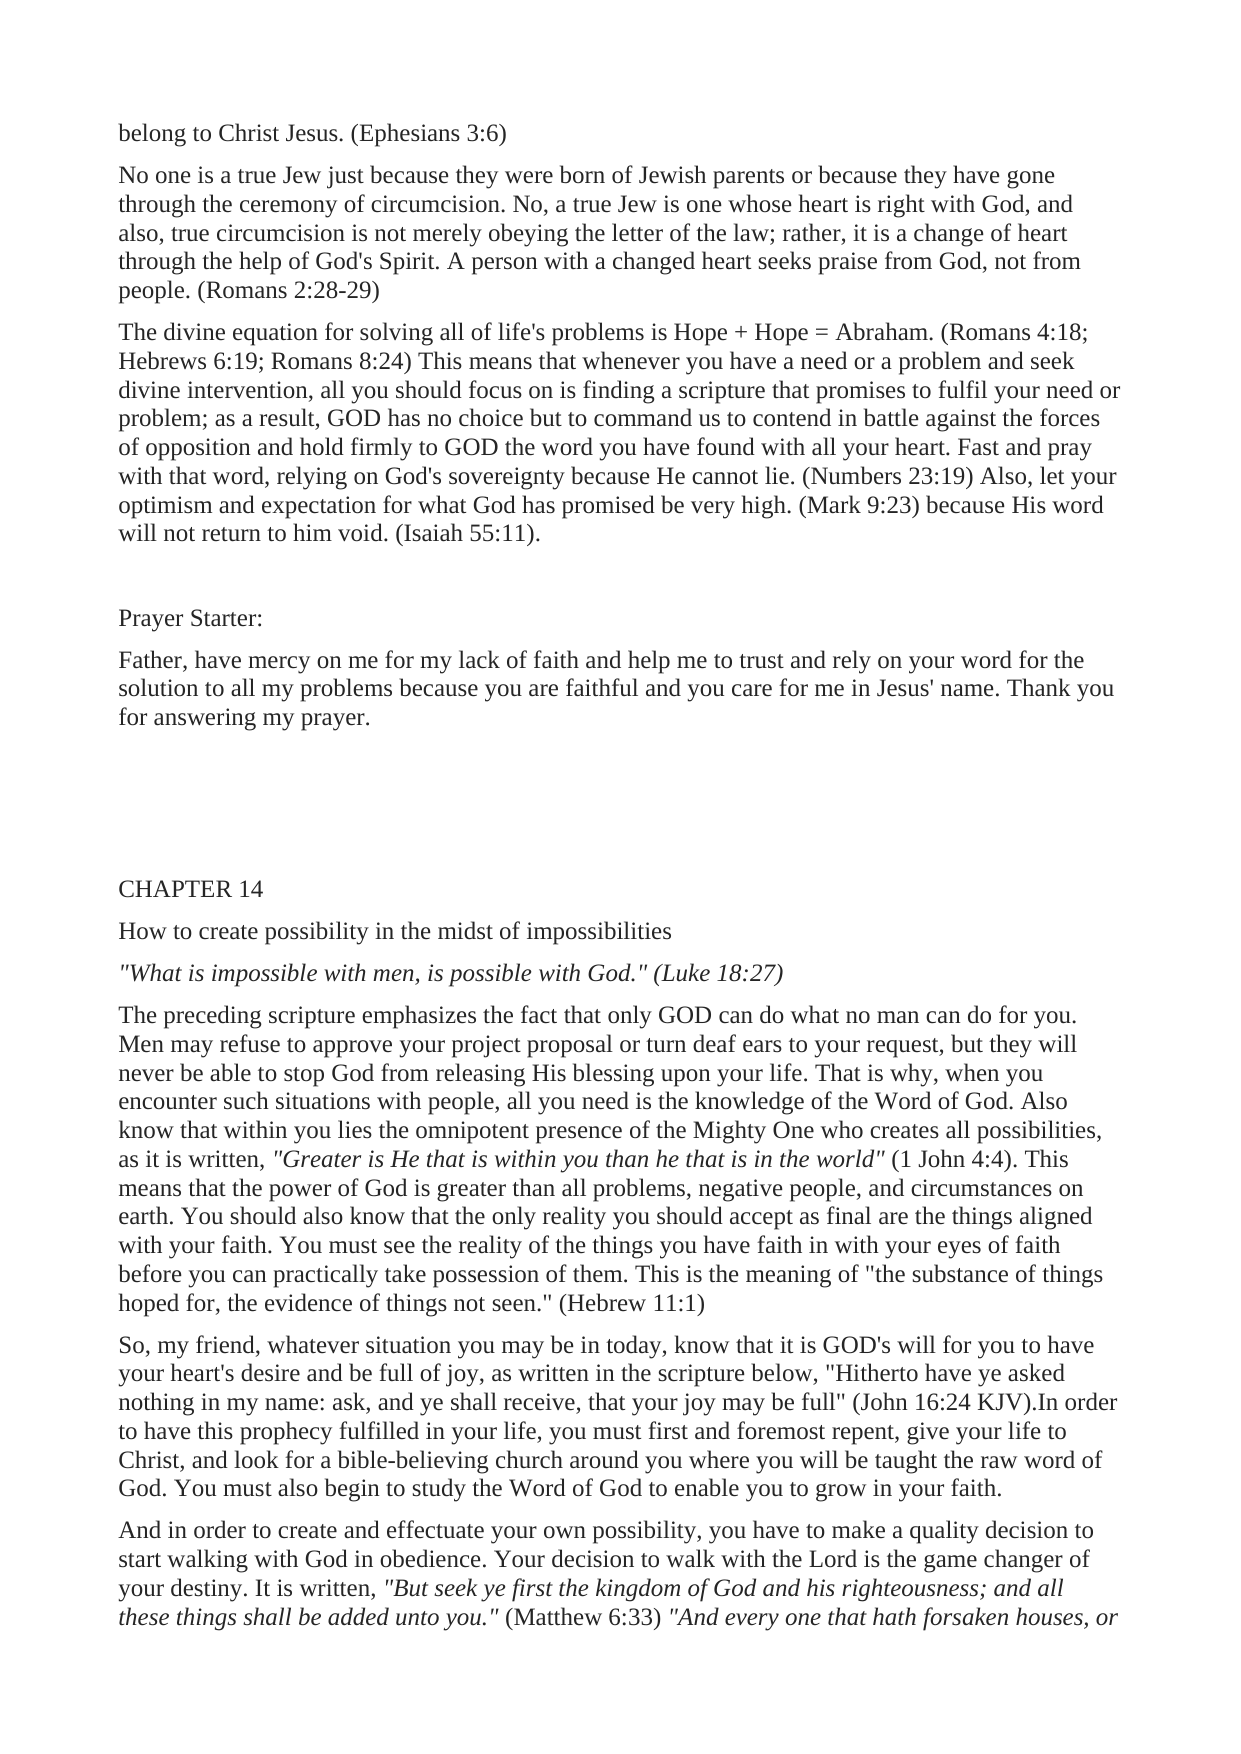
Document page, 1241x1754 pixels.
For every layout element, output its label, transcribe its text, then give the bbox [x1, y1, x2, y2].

text Prayer Starter: [118, 603, 1122, 631]
text And in order to create and effectuate your own possibility, you have to make a quality decision to start walking with God in obedience. Your decision to walk with the Lord is the game changer of your destiny. It is written, "But seek ye first the kingdom of God and his righteousness; and all these things shall be added unto you." (Matthew 6:33) "And every one that hath forsaken houses, or [118, 1516, 1122, 1631]
text The preceding scripture emphasizes the fact that only GOD can do what no man can do for you. Men may refuse to approve your project proposal or turn deaf ears to your request, but they will never be able to stop God from releasing His blessing upon your life. That is why, when you encounter such situations with people, all you need is the knowledge of the Word of God. Also know that within you lies the omnipotent presence of the Mighty One who creates all possibilities, as it is written, "Greater is He that is within you than he that is in the world" (1 John 4:4). This means that the power of God is greater than all problems, negative people, and circumstances on earth. You should also know that the only reality you should accept as final are the things aligned with your faith. You must see the reality of the things you have faith in with your eyes of faith before you can practically take possession of them. This is the meaning of "the substance of things hoped for, the evidence of things not seen." (Hebrew 11:1) [118, 1000, 1122, 1316]
text Father, have mercy on me for my lack of faith and help me to trust and rely on your word for the solution to all my problems because you are faithful and you care for me in Jesus' name. Thank you for answering my prayer. [118, 645, 1122, 731]
text "What is impossible with men, is possible with God." (Luke 18:27) [118, 958, 1122, 987]
text So, my friend, whatever situation you may be in today, know that it is GOD's will for you to have your heart's desire and be full of joy, as written in the scripture below, "Hitherto have ye asked nothing in my name: ask, and ye shall receive, that your joy may be full" (John 16:24 KJV).In order to have this prophecy fulfilled in your life, you must first and foremost repent, give your life to Christ, and look for a bible-believing church around you where you will be taught the raw word of God. You must also begin to study the Word of God to enable you to grow in your faith. [118, 1330, 1122, 1502]
text No one is a true Jew just because they were born of Jewish parents or because they have gone through the ceremony of circumcision. No, a true Jew is one whose heart is right with God, and also, true circumcision is not merely obeying the letter of the law; rather, it is a change of heart through the help of God's Spirit. A person with a changed heart seeks praise from God, not from people. (Romans 2:28-29) [118, 160, 1122, 304]
text The divine equation for solving all of life's problems is Hope + Hope = Abraham. (Romans 4:18; Hebrews 6:19; Romans 8:24) This means that whenever you have a need or a problem and seek divine intervention, all you should focus on is finding a scripture that promises to fulfil your need or problem; as a result, GOD has no choice but to command us to contend in battle against the forces of opposition and hold firmly to GOD the word you have found with all your heart. Fast and pray with that word, relying on God's sovereignty because He cannot lie. (Numbers 23:19) Also, let your optimism and expectation for what God has promised be very high. (Mark 9:23) because His word will not return to him void. (Isaiah 55:11). [118, 317, 1122, 547]
text belong to Christ Jesus. (Ephesians 3:6) [118, 118, 1122, 147]
text How to create possibility in the midst of impossibilities [118, 916, 1122, 945]
text CHAPTER 14 [118, 874, 1122, 903]
